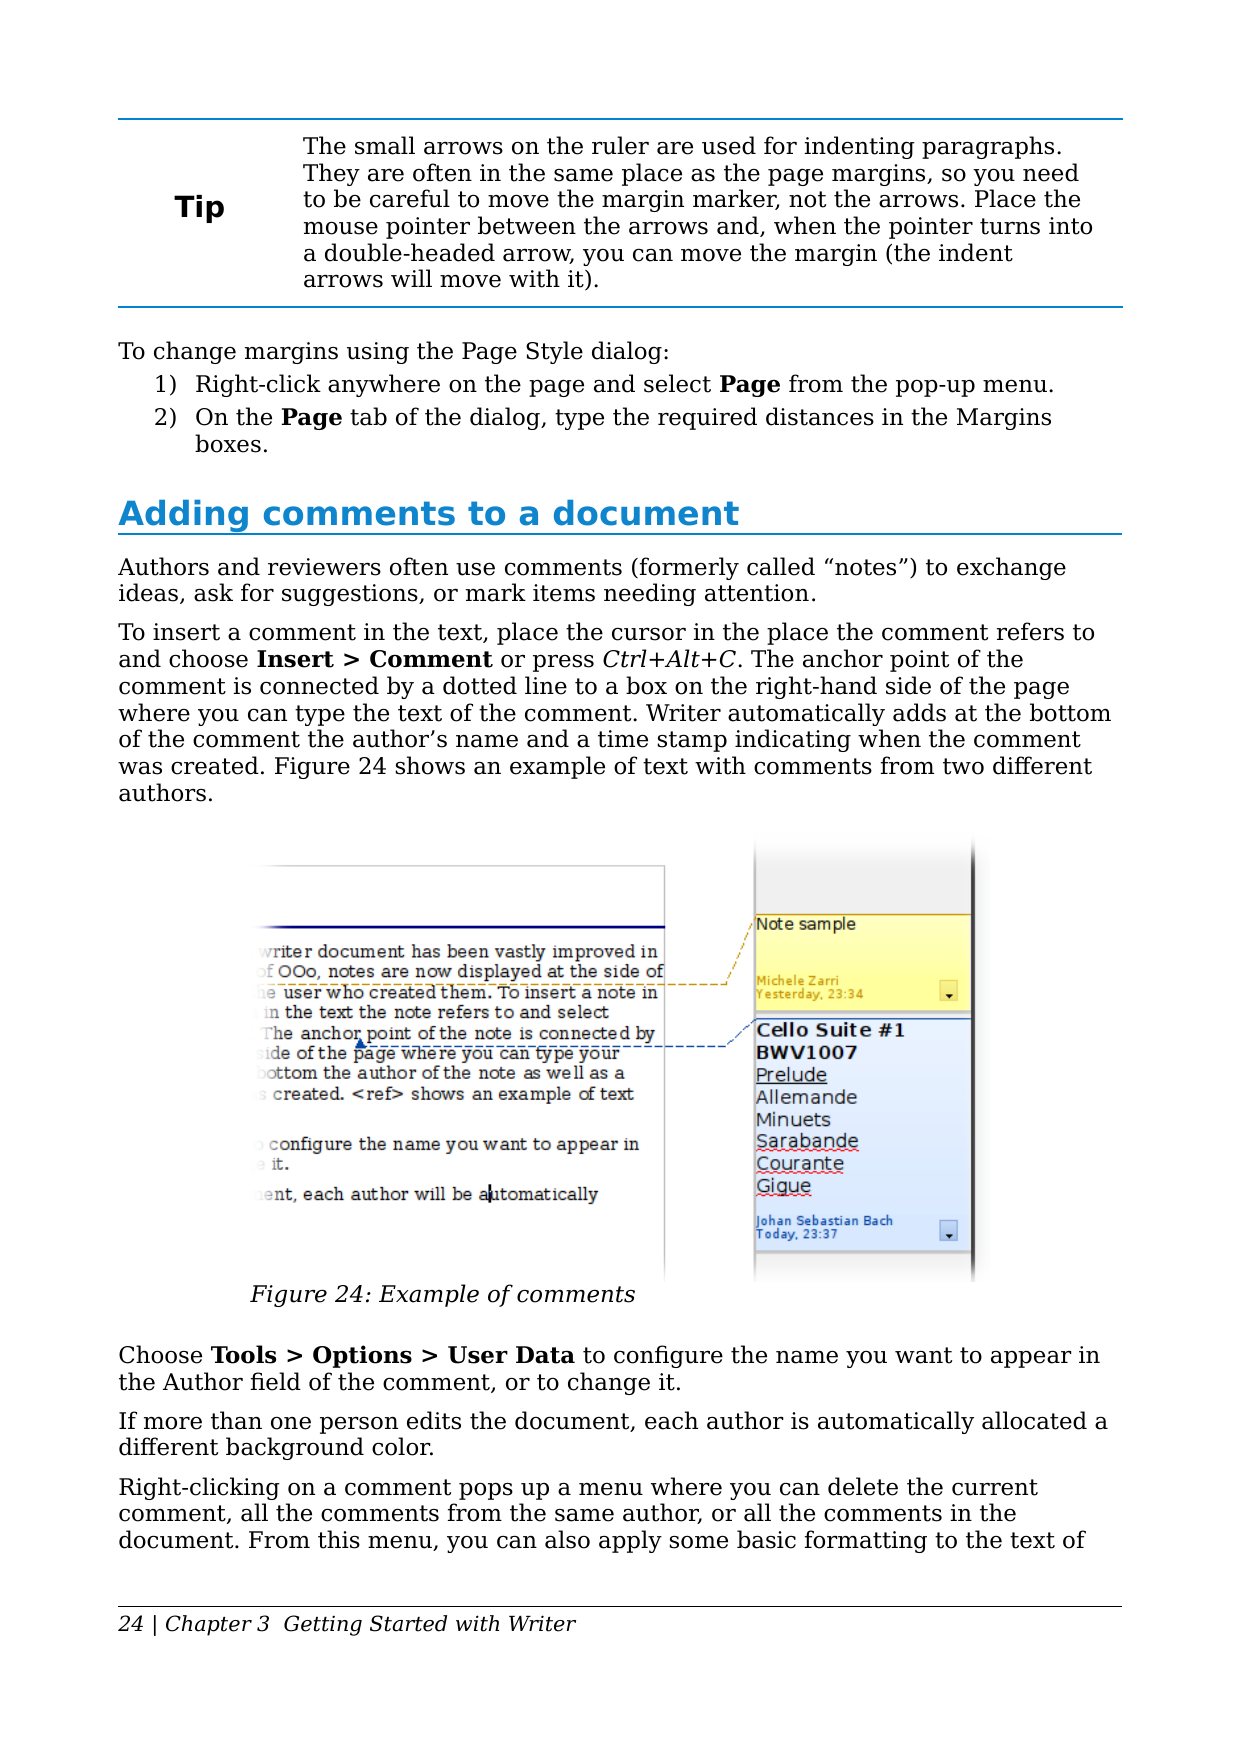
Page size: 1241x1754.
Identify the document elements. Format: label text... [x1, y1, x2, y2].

table_header Tip [118, 120, 281, 306]
text Figure 24: Example of comments [250, 1282, 990, 1308]
text Choose Tools > Options > User Data to configure the name you want to appear in the Author field of the comment, or to change it. [118, 1342, 1122, 1395]
text Authors and reviewers often use comments (formerly called “notes”) to exchange ideas, ask for suggestions, or mark items needing attention. [118, 554, 1122, 607]
text To insert a comment in the text, place the cursor in the place the comment refers to and choose Insert > Comment or press Ctrl+Alt+C. The anchor point of the comment is connected by a dotted line to a box on the right-hand side of the page where you can type the text of the comment. Writer automatically adds at the bottom of the comment the author’s name and a time stamp indicating when the comment was created. Figure 24 shows an example of text with comments from two different authors. [118, 619, 1122, 807]
list To change margins using the Page Style dialog: [118, 338, 1122, 364]
list On the Page tab of the dialog, type the required distances in the Margins boxes. [177, 404, 1122, 458]
picture [250, 831, 990, 1282]
text If more than one person edits the document, each author is automatically allocated a different background color. [118, 1408, 1122, 1461]
subtitle Adding comments to a document [118, 494, 1122, 533]
text Right-clicking on a comment pops up a menu where you can delete the current comment, all the comments from the same author, or all the comments in the document. From this menu, you can also apply some basic formatting to the text of [118, 1474, 1122, 1554]
list Right-click anywhere on the page and select Page from the pop-up menu. [177, 371, 1122, 398]
table_header The small arrows on the ruler are used for indenting paragraphs. They are often in the same place as the page margins, so you need to be careful to move the margin marker, not the arrows. Place the mouse pointer between the arrows and, when the pointer turns into a double-headed arrow, you can move the margin (the indent arrows will move with it). [281, 120, 1122, 306]
